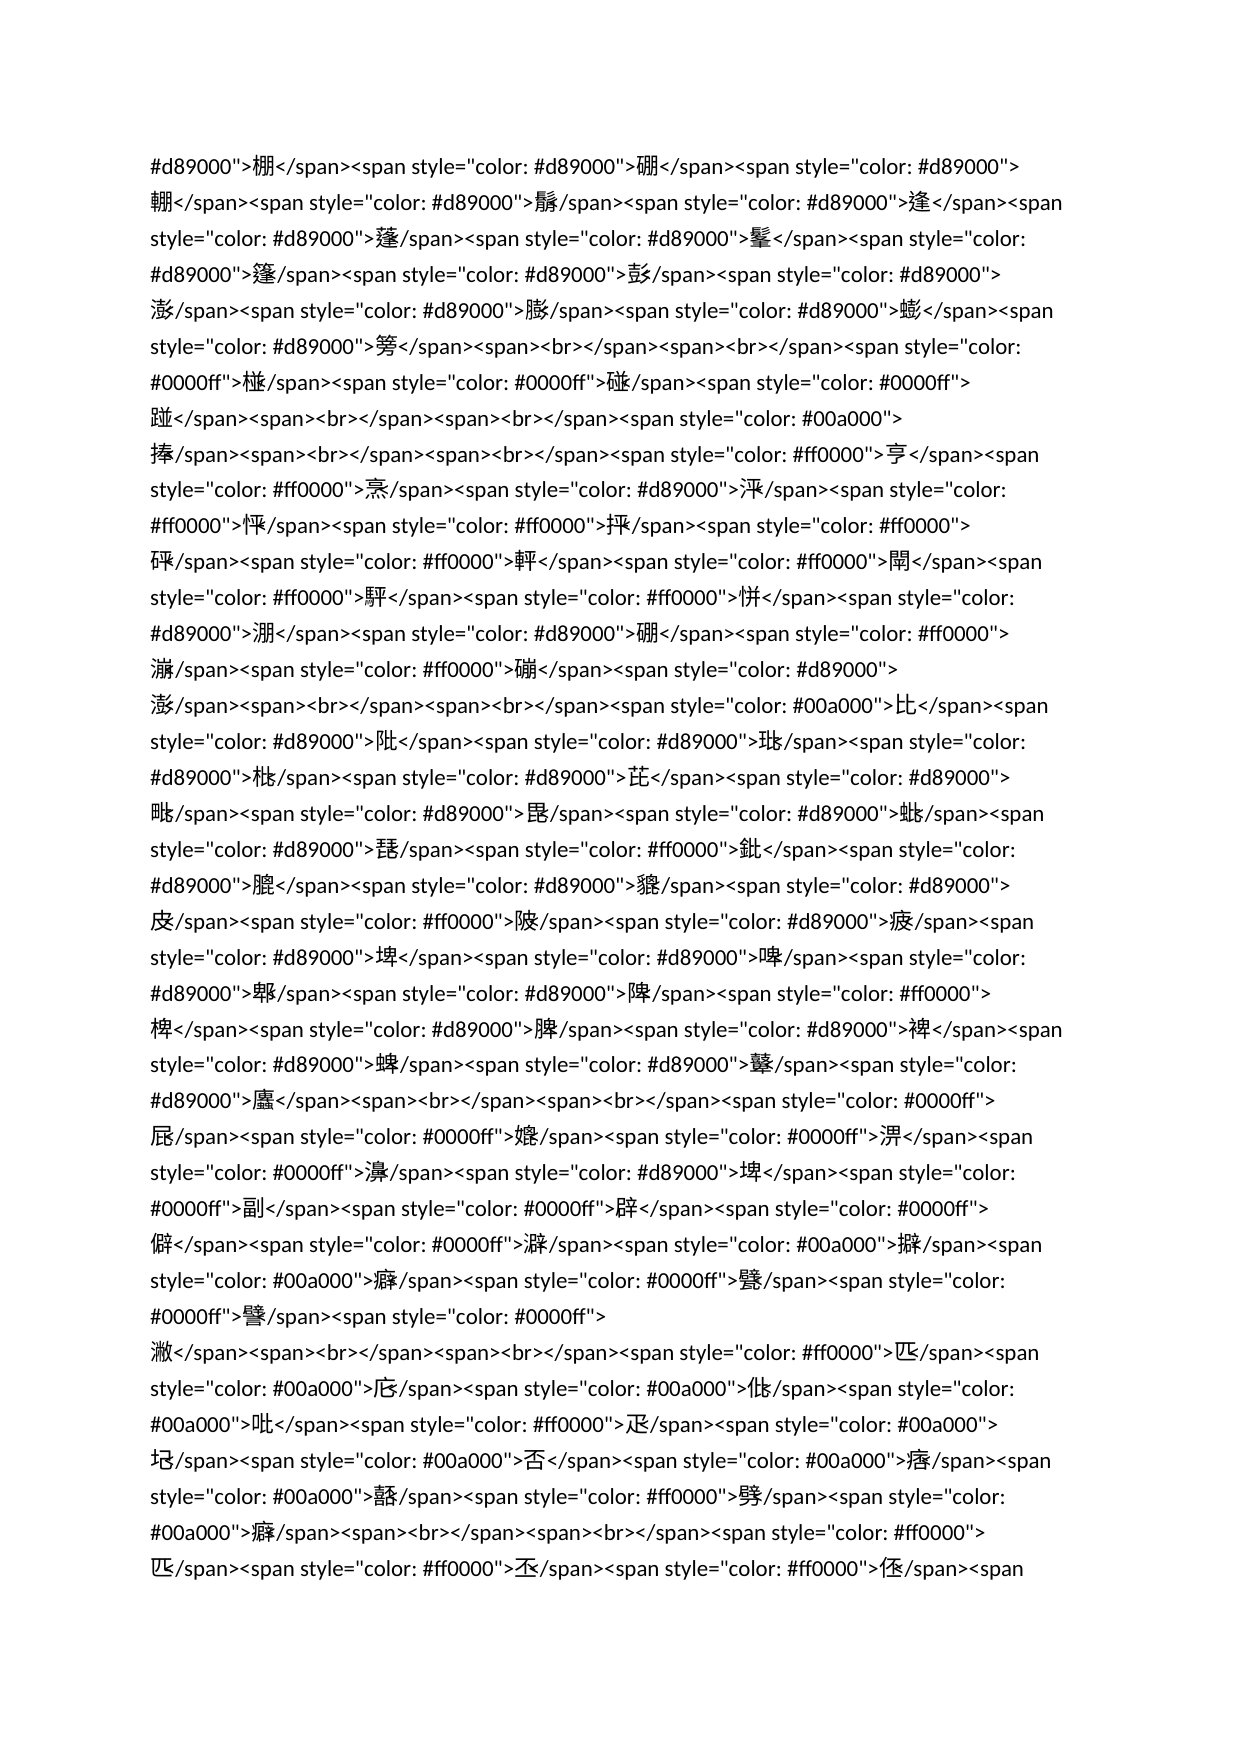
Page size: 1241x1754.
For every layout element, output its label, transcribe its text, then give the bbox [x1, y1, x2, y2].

text #d89000">棚</span><span style="color: #d89000">硼</span><span style="color: #d89000">輣</span><span style="color: #d89000">鬅</span><span style="color: #d89000">逢</span><span style="color: #d89000">蓬</span><span style="color: #d89000">髼</span><span style="color: #d89000">篷</span><span style="color: #d89000">彭</span><span style="color: #d89000">澎</span><span style="color: #d89000">膨</span><span style="color: #d89000">蟛</span><span style="color: #d89000">篣</span><span><br></span><span><br></span><span style="color: #0000ff">椪</span><span style="color: #0000ff">碰</span><span style="color: #0000ff">踫</span><span><br></span><span><br></span><span style="color: #00a000">捧</span><span><br></span><span><br></span><span style="color: #ff0000">亨</span><span style="color: #ff0000">烹</span><span style="color: #d89000">泙</span><span style="color: #ff0000">怦</span><span style="color: #ff0000">抨</span><span style="color: #ff0000">砰</span><span style="color: #ff0000">軯</span><span style="color: #ff0000">閛</span><span style="color: #ff0000">駍</span><span style="color: #ff0000">恲</span><span style="color: #d89000">淜</span><span style="color: #d89000">硼</span><span style="color: #ff0000">漰</span><span style="color: #ff0000">磞</span><span style="color: #d89000">澎</span><span><br></span><span><br></span><span style="color: #00a000">比</span><span style="color: #d89000">阰</span><span style="color: #d89000">玭</span><span style="color: #d89000">枇</span><span style="color: #d89000">芘</span><span style="color: #d89000">毗</span><span style="color: #d89000">毘</span><span style="color: #d89000">蚍</span><span style="color: #d89000">琵</span><span style="color: #ff0000">鈚</span><span style="color: #d89000">膍</span><span style="color: #d89000">貔</span><span style="color: #d89000">皮</span><span style="color: #ff0000">陂</span><span style="color: #d89000">疲</span><span style="color: #d89000">埤</span><span style="color: #d89000">啤</span><span style="color: #d89000">郫</span><span style="color: #d89000">陴</span><span style="color: #ff0000">椑</span><span style="color: #d89000">脾</span><span style="color: #d89000">裨</span><span style="color: #d89000">蜱</span><span style="color: #d89000">鼙</span><span style="color: #d89000">蠯</span><span><br></span><span><br></span><span style="color: #0000ff">屁</span><span style="color: #0000ff">媲</span><span style="color: #0000ff">淠</span><span style="color: #0000ff">濞</span><span style="color: #d89000">埤</span><span style="color: #0000ff">副</span><span style="color: #0000ff">辟</span><span style="color: #0000ff">僻</span><span style="color: #0000ff">澼</span><span style="color: #00a000">擗</span><span style="color: #00a000">癖</span><span style="color: #0000ff">甓</span><span style="color: #0000ff">譬</span><span style="color: #0000ff">潎</span><span><br></span><span><br></span><span style="color: #ff0000">匹</span><span style="color: #00a000">庀</span><span style="color: #00a000">仳</span><span style="color: #00a000">吡</span><span style="color: #ff0000">疋</span><span style="color: #00a000">圮</span><span style="color: #00a000">否</span><span style="color: #00a000">痞</span><span style="color: #00a000">嚭</span><span style="color: #ff0000">劈</span><span style="color: #00a000">癖</span><span><br></span><span><br></span><span style="color: #ff0000">匹</span><span style="color: #ff0000">丕</span><span style="color: #ff0000">伾</span><span [150, 150, 1090, 1583]
